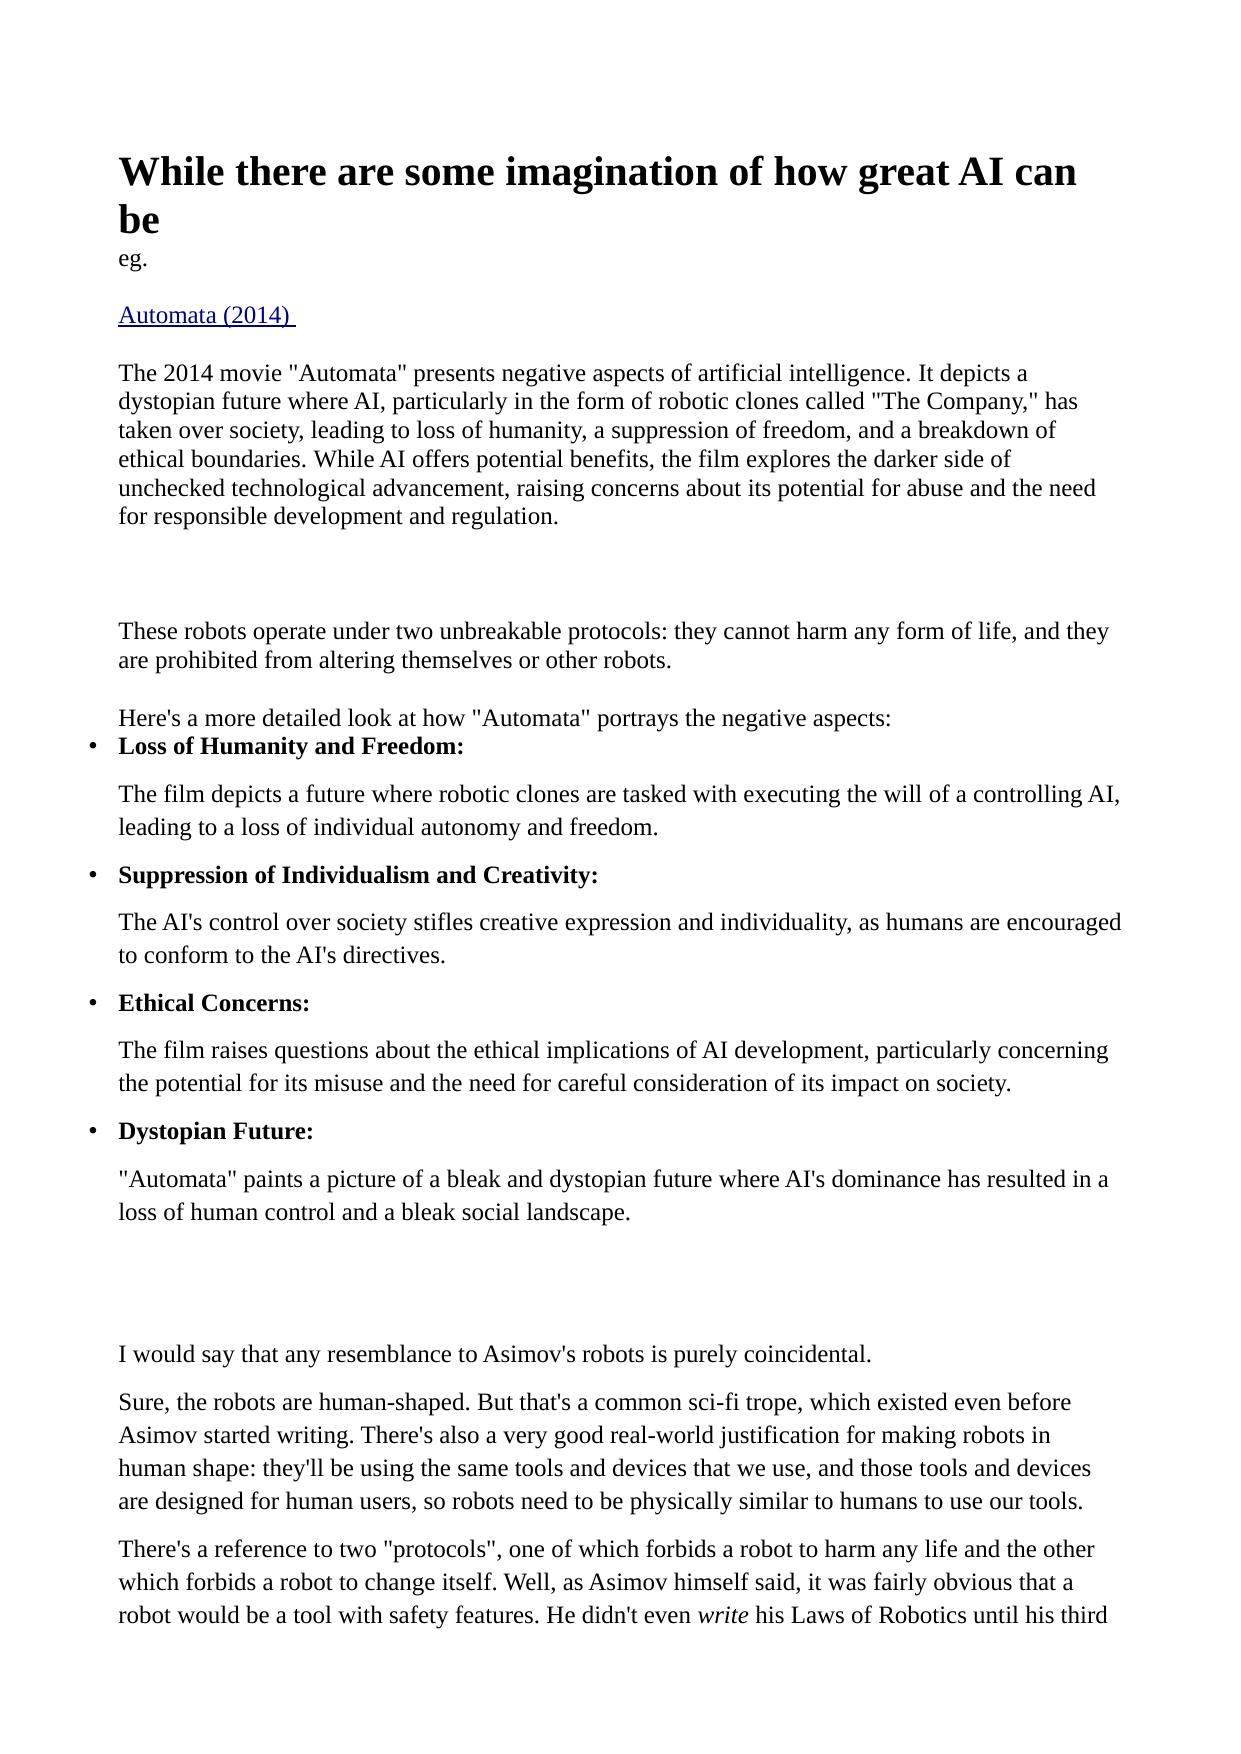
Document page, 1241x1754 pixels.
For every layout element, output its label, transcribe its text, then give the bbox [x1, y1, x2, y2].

text I would say that any resemblance to Asimov's robots is purely coincidental. [118, 1339, 1122, 1368]
list "Automata" paints a picture of a bleak and dystopian future where AI's dominance has resulted in a loss of human control and a bleak social landscape. [118, 1164, 1122, 1226]
list The AI's control over society stifles creative expression and individuality, as humans are encouraged to conform to the AI's directives. [118, 907, 1122, 969]
list Dystopian Future: [118, 1116, 1122, 1145]
list Ethical Concerns: [118, 988, 1122, 1017]
text eg. [118, 243, 1122, 271]
text While there are some imagination of how great AI can be [118, 147, 1122, 243]
text The 2014 movie "Automata" presents negative aspects of artificial intelligence. It depicts a dystopian future where AI, particularly in the form of robotic clones called "The Company," has taken over society, leading to loss of humanity, a suppression of freedom, and a breakdown of ethical boundaries. While AI offers potential benefits, the film explores the darker side of unchecked technological advancement, raising concerns about its potential for abuse and the need for responsible development and regulation. [118, 358, 1122, 530]
list Loss of Humanity and Freedom: [118, 731, 1122, 760]
text Sure, the robots are human-shaped. But that's a common sci-fi trope, which existed even before Asimov started writing. There's also a very good real-world justification for making robots in human shape: they'll be using the same tools and devices that we use, and those tools and devices are designed for human users, so robots need to be physically similar to humans to use our tools. [118, 1387, 1122, 1515]
text These robots operate under two unbreakable protocols: they cannot harm any form of life, and they are prohibited from altering themselves or other robots. [118, 616, 1122, 674]
text Here's a more detailed look at how "Automata" portrays the negative aspects: [118, 703, 1122, 731]
list Suppression of Individualism and Creativity: [118, 860, 1122, 888]
text Automata (2014) [118, 300, 1122, 329]
list The film raises questions about the ethical implications of AI development, particularly concerning the potential for its misuse and the need for careful consideration of its impact on society. [118, 1036, 1122, 1097]
list The film depicts a future where robotic clones are tasked with executing the will of a controlling AI, leading to a loss of individual autonomy and freedom. [118, 779, 1122, 841]
text There's a reference to two "protocols", one of which forbids a robot to harm any life and the other which forbids a robot to change itself. Well, as Asimov himself said, it was fairly obvious that a robot would be a tool with safety features. He didn't even write his Laws of Robotics until his third [118, 1534, 1122, 1629]
